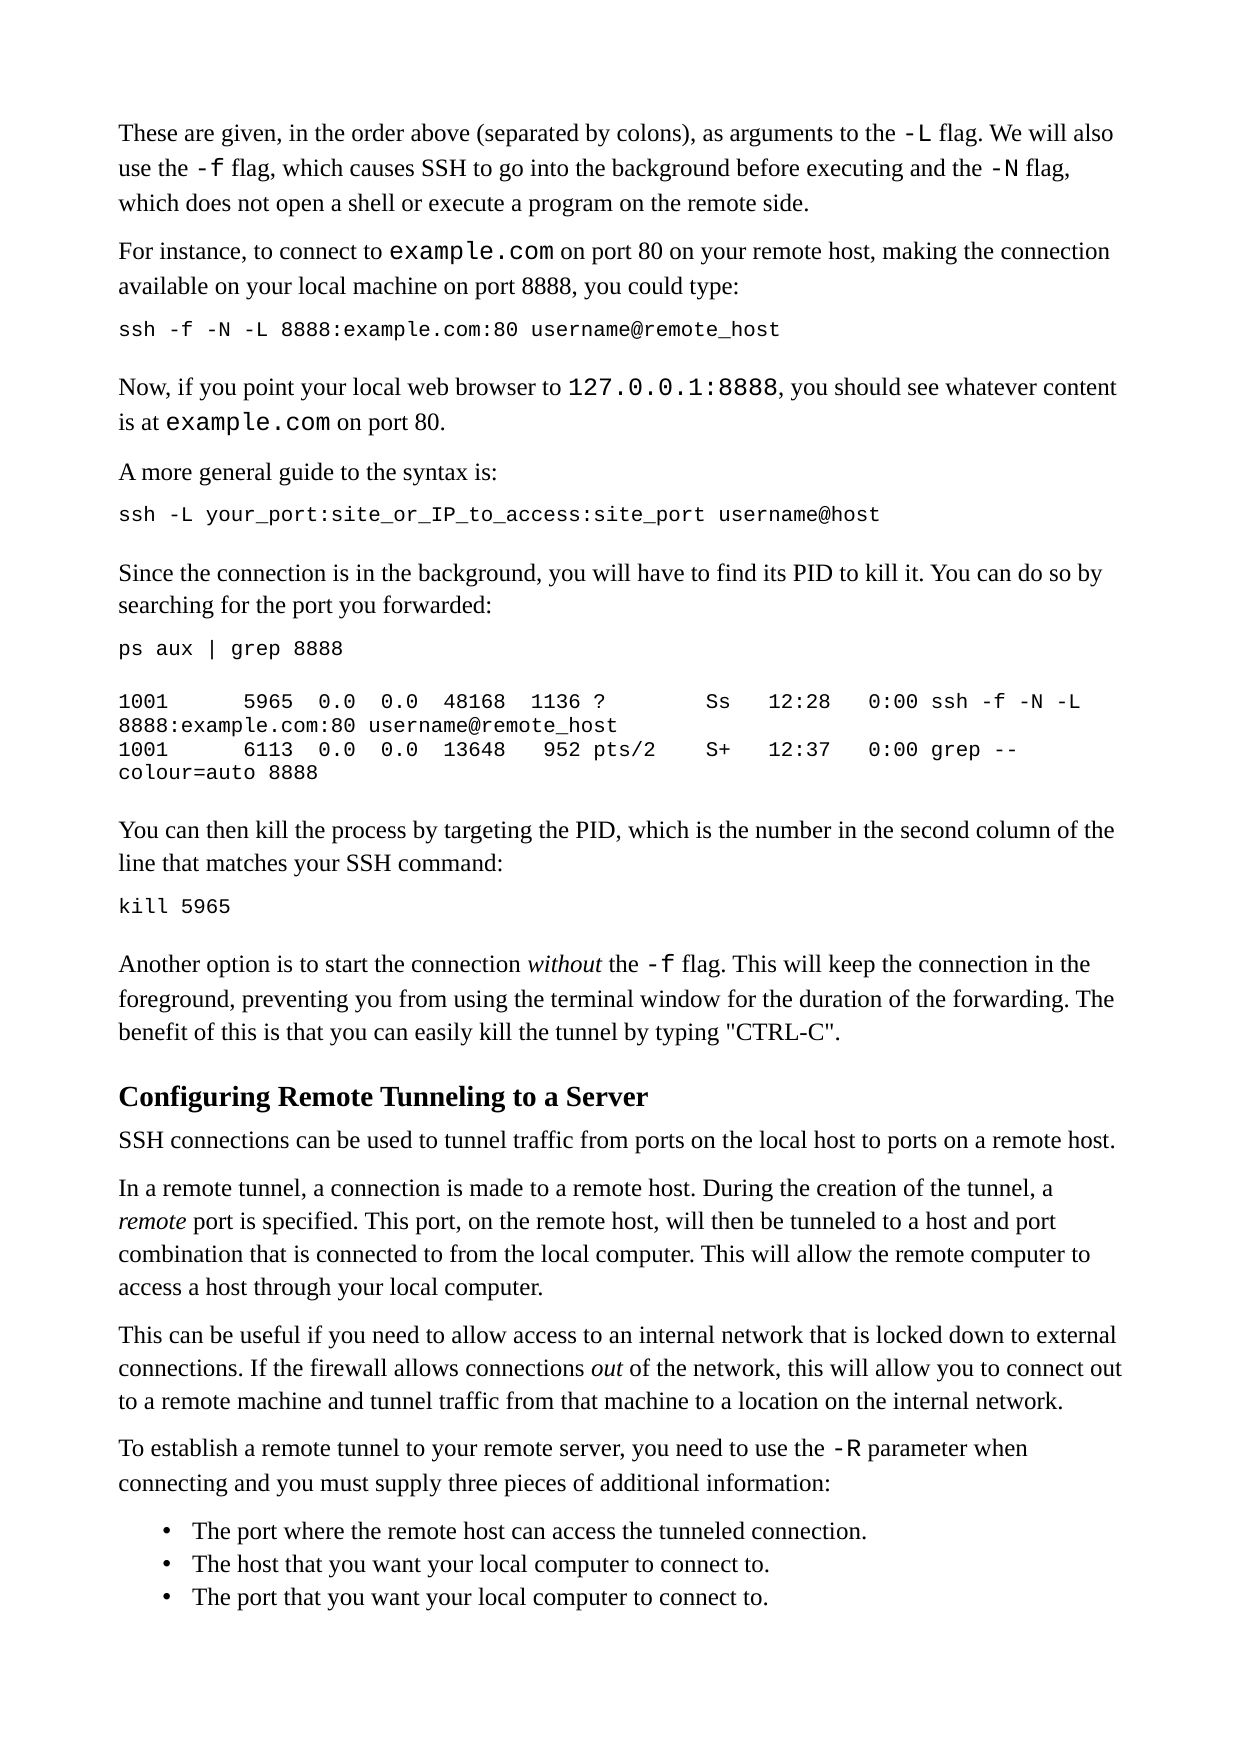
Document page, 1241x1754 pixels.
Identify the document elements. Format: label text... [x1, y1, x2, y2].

text kill 5965 [118, 896, 1122, 920]
text ssh -L your_port:site_or_IP_to_access:site_port username@host [118, 504, 1122, 528]
text Since the connection is in the background, you will have to find its PID to kill it. You can do so by searching for the port you forwarded: [118, 558, 1122, 619]
text To establish a remote tunnel to your remote server, you need to use the -R parameter when connecting and you must supply three pieces of additional information: [118, 1433, 1122, 1497]
list The port where the remote host can access the tunneled connection. [162, 1516, 1122, 1545]
text These are given, in the order above (separated by colons), as arguments to the -L flag. We will also use the -f flag, which causes SSH to go into the background before executing and the -N flag, which does not open a shell or execute a program on the remote side. [118, 118, 1122, 217]
text This can be useful if you need to allow access to an internal network that is locked down to external connections. If the firewall allows connections out of the network, this will allow you to connect out to a remote machine and tunnel traffic from that machine to a location on the internal network. [118, 1320, 1122, 1414]
text ps aux | grep 8888 [118, 638, 1122, 662]
text In a remote tunnel, a connection is made to a remote host. During the creation of the tunnel, a remote port is specified. This port, on the remote host, will then be tunneled to a host and port combination that is connected to from the local computer. This will allow the remote computer to access a host through your local computer. [118, 1173, 1122, 1301]
text 1001 5965 0.0 0.0 48168 1136 ? Ss 12:28 0:00 ssh -f -N -L 8888:example.com:80 username@remote_host [118, 691, 1122, 739]
text You can then kill the process by targeting the PID, which is the number in the second column of the line that matches your SSH command: [118, 815, 1122, 877]
text A more general guide to the syntax is: [118, 457, 1122, 486]
text 1001 6113 0.0 0.0 13648 952 pts/2 S+ 12:37 0:00 grep --colour=auto 8888 [118, 739, 1122, 786]
text Another option is to start the connection without the -f flag. This will keep the connection in the foreground, preventing you from using the terminal window for the duration of the forwarding. The benefit of this is that you can easily kill the tunnel by typing "CTRL-C". [118, 949, 1122, 1046]
text Now, if you point your local web browser to 127.0.0.1:8888, you should see whatever content is at example.com on port 80. [118, 372, 1122, 438]
text SSH connections can be used to tunnel traffic from ports on the local host to ports on a remote host. [118, 1126, 1122, 1154]
text ssh -f -N -L 8888:example.com:80 username@remote_host [118, 319, 1122, 342]
text For instance, to connect to example.com on port 80 on your remote host, making the connection available on your local machine on port 8888, you could type: [118, 236, 1122, 300]
list The port that you want your local computer to connect to. [162, 1582, 1122, 1611]
subtitle Configuring Remote Tunneling to a Server [118, 1079, 1122, 1113]
list The host that you want your local computer to connect to. [162, 1549, 1122, 1578]
